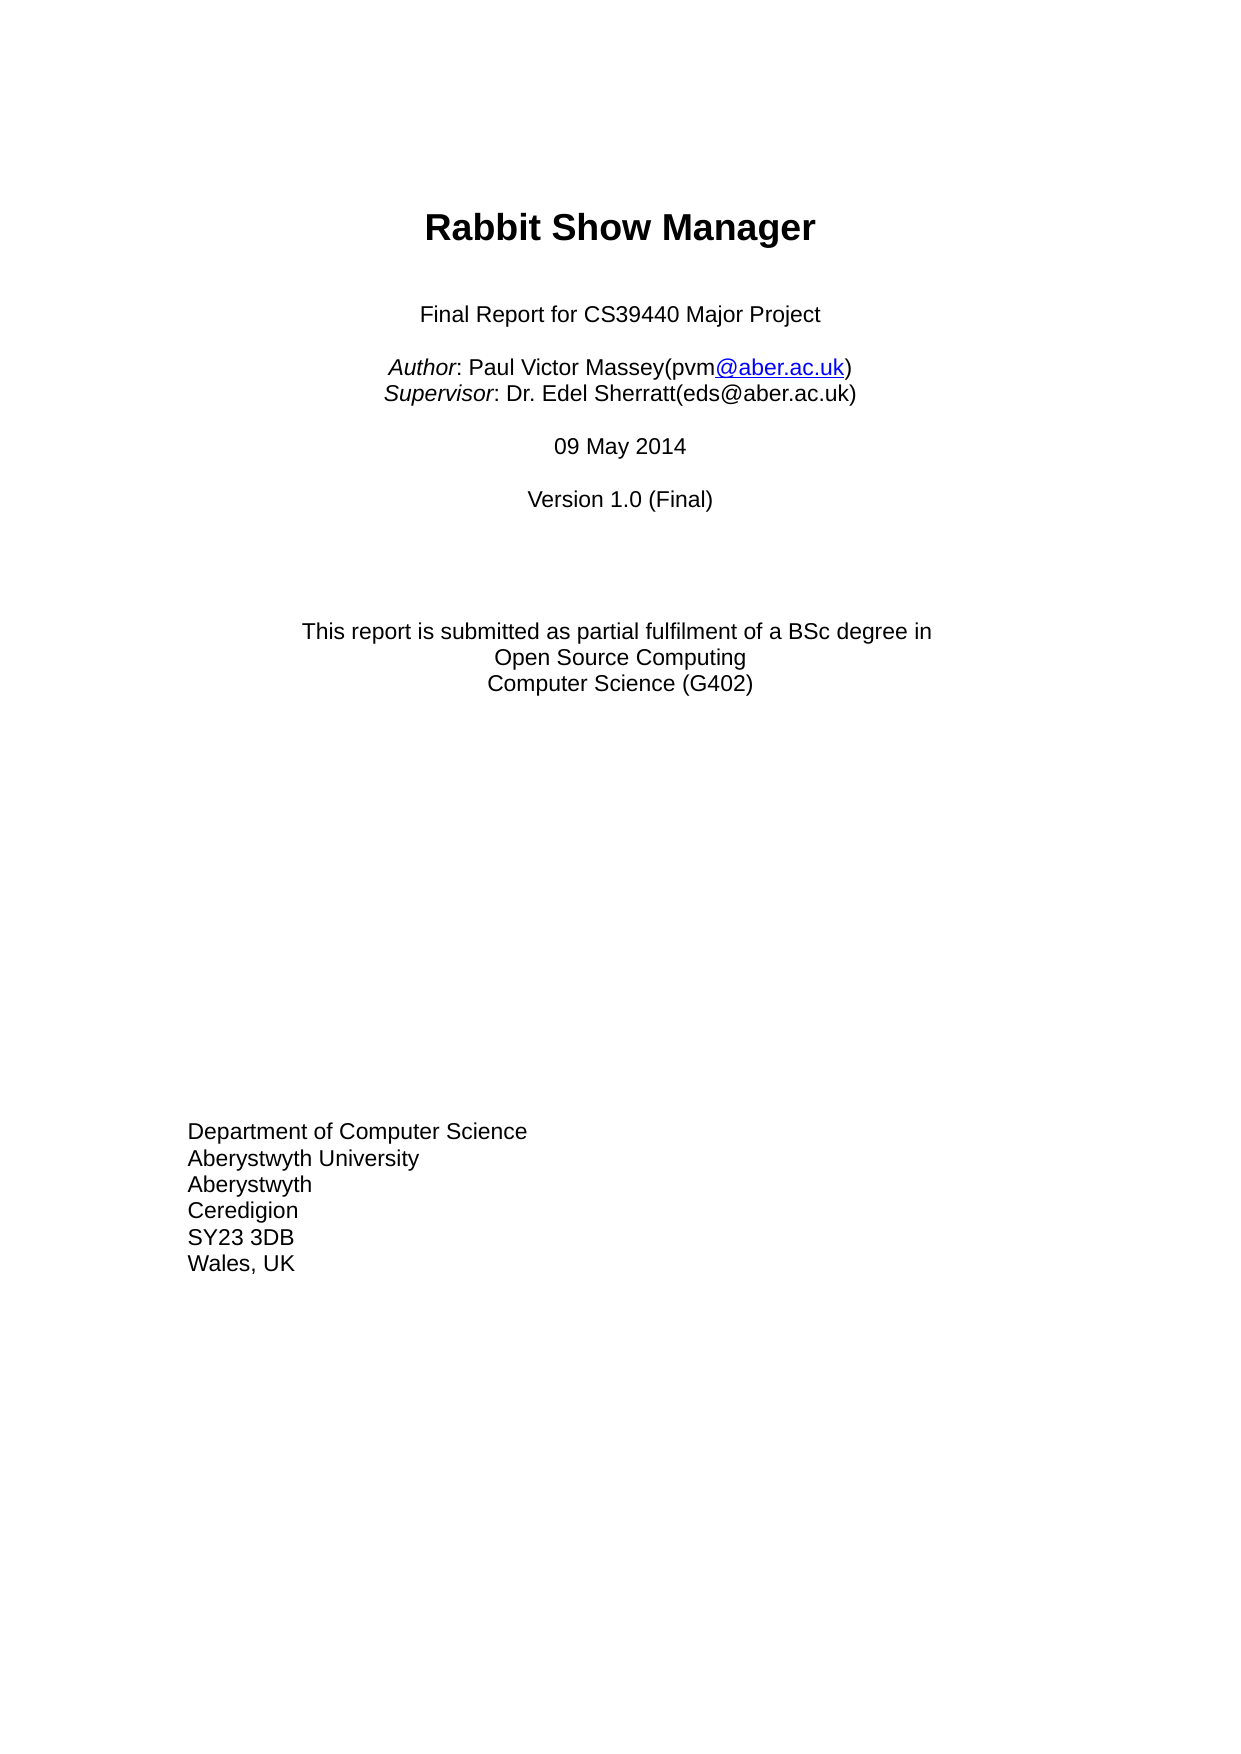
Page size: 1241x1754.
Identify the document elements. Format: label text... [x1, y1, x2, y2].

text Aberystwyth [187, 1171, 1053, 1197]
text Author: Paul Victor Massey(pvm@aber.ac.uk) [187, 354, 1053, 380]
text Wales, UK [187, 1250, 1053, 1276]
text Open Source Computing Computer Science (G402) [187, 644, 1053, 697]
text This report is submitted as partial fulfilment of a BSc degree in [187, 618, 1053, 644]
text SY23 3DB [187, 1224, 1053, 1250]
text Department of Computer Science [187, 1118, 1053, 1145]
text Rabbit Show Manager [187, 206, 1053, 249]
text 09 May 2014 [187, 433, 1053, 459]
text Supervisor: Dr. Edel Sherratt(eds@aber.ac.uk) [187, 380, 1053, 407]
text Ceredigion [187, 1197, 1053, 1224]
text Final Report for CS39440 Major Project [187, 301, 1053, 328]
text Aberystwyth University [187, 1145, 1053, 1171]
text Version 1.0 (Final) [187, 486, 1053, 512]
